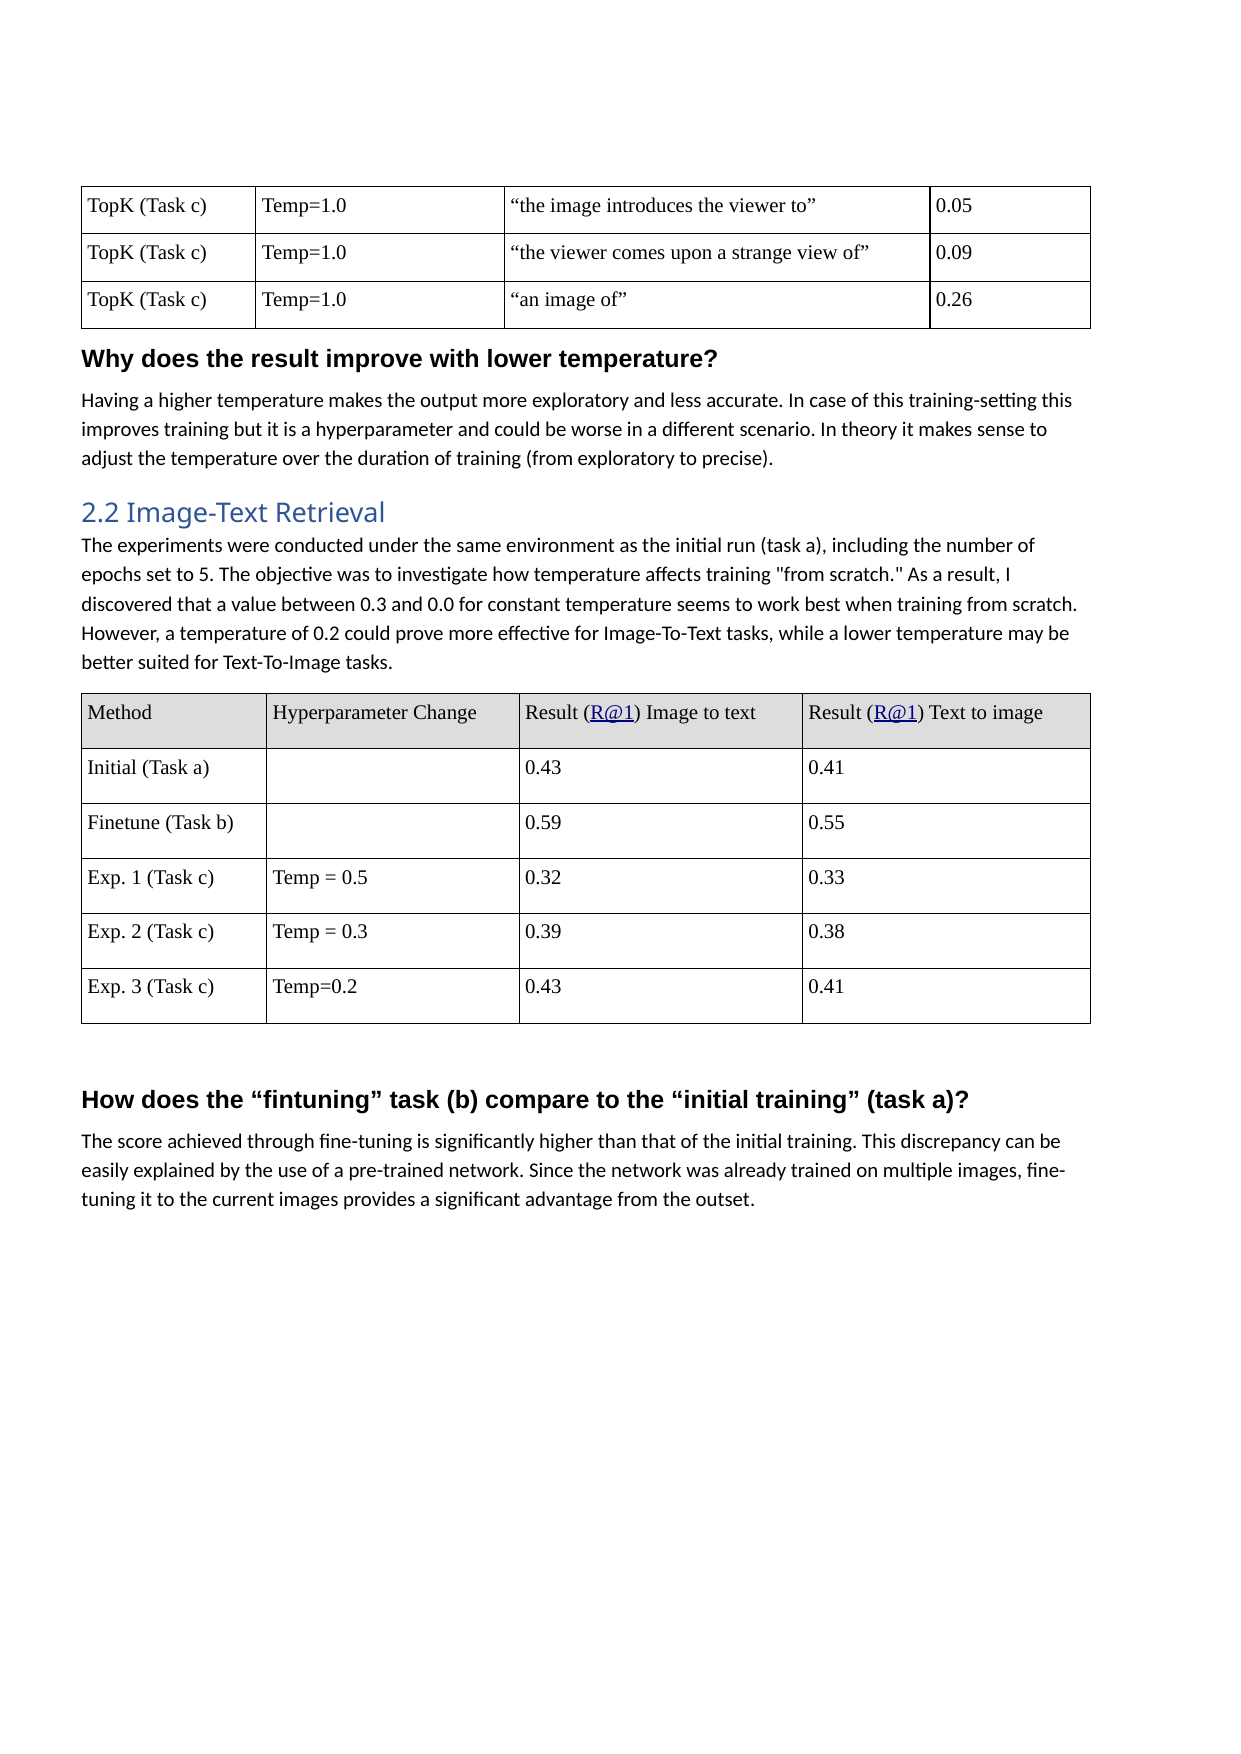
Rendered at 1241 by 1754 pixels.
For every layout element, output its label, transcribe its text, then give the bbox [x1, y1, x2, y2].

subtitle Why does the result improve with lower temperature? [81, 343, 1090, 372]
table_cell Temp=0.2 [267, 969, 519, 1022]
subtitle 2.2 Image-Text Retrieval [81, 493, 1090, 530]
table_header Result (R@1) Text to image [803, 694, 1090, 748]
table_cell 0.59 [520, 804, 802, 858]
table_cell Temp = 0.3 [267, 914, 519, 968]
table_cell Temp = 0.5 [267, 859, 519, 913]
table_cell Temp=1.0 [256, 234, 504, 281]
table_cell 0.43 [520, 749, 802, 803]
table_cell [267, 804, 519, 858]
subtitle How does the “fintuning” task (b) compare to the “initial training” (task a)? [81, 1085, 1090, 1113]
table_cell 0.05 [931, 187, 1090, 233]
table_cell “the image introduces the viewer to” [505, 187, 929, 233]
table_cell 0.26 [931, 282, 1090, 328]
table_cell 0.09 [931, 234, 1090, 281]
table_cell 0.38 [803, 914, 1090, 968]
table_cell Temp=1.0 [256, 187, 504, 233]
table_cell 0.33 [803, 859, 1090, 913]
table_cell 0.32 [520, 859, 802, 913]
table_cell Exp. 1 (Task c) [82, 859, 266, 913]
table_cell Initial (Task a) [82, 749, 266, 803]
table_cell 0.39 [520, 914, 802, 968]
table_header Method [82, 694, 266, 748]
text Having a higher temperature makes the output more exploratory and less accurate. In case of this training-setting this improves training but it is a hyperparameter and could be worse in a different scenario. In theory it makes sense to adjust the temperature over the duration of training (from exploratory to precise). [81, 387, 1090, 471]
table_cell 0.55 [803, 804, 1090, 858]
text The experiments were conducted under the same environment as the initial run (task a), including the number of epochs set to 5. The objective was to investigate how temperature affects training "from scratch." As a result, I discovered that a value between 0.3 and 0.0 for constant temperature seems to work best when training from scratch. However, a temperature of 0.2 could prove more effective for Image-To-Text tasks, while a lower temperature may be better suited for Text-To-Image tasks. [81, 532, 1090, 674]
table_cell Exp. 3 (Task c) [82, 969, 266, 1022]
table_cell TopK (Task c) [82, 187, 255, 233]
table_cell 0.41 [803, 749, 1090, 803]
table_cell Temp=1.0 [256, 282, 504, 328]
table_header Hyperparameter Change [267, 694, 519, 748]
list The score achieved through fine-tuning is significantly higher than that of the initial training. This discrepancy can be easily explained by the use of a pre-trained network. Since the network was already trained on multiple images, fine-tuning it to the current images provides a significant advantage from the outset. [81, 1128, 1090, 1212]
table_cell 0.41 [803, 969, 1090, 1022]
table_cell TopK (Task c) [82, 234, 255, 281]
table_header Result (R@1) Image to text [520, 694, 802, 748]
table_cell Finetune (Task b) [82, 804, 266, 858]
table_cell 0.43 [520, 969, 802, 1022]
table_cell [267, 749, 519, 803]
table_cell TopK (Task c) [82, 282, 255, 328]
table_cell “the viewer comes upon a strange view of” [505, 234, 929, 281]
table_cell Exp. 2 (Task c) [82, 914, 266, 968]
table_cell “an image of” [505, 282, 929, 328]
